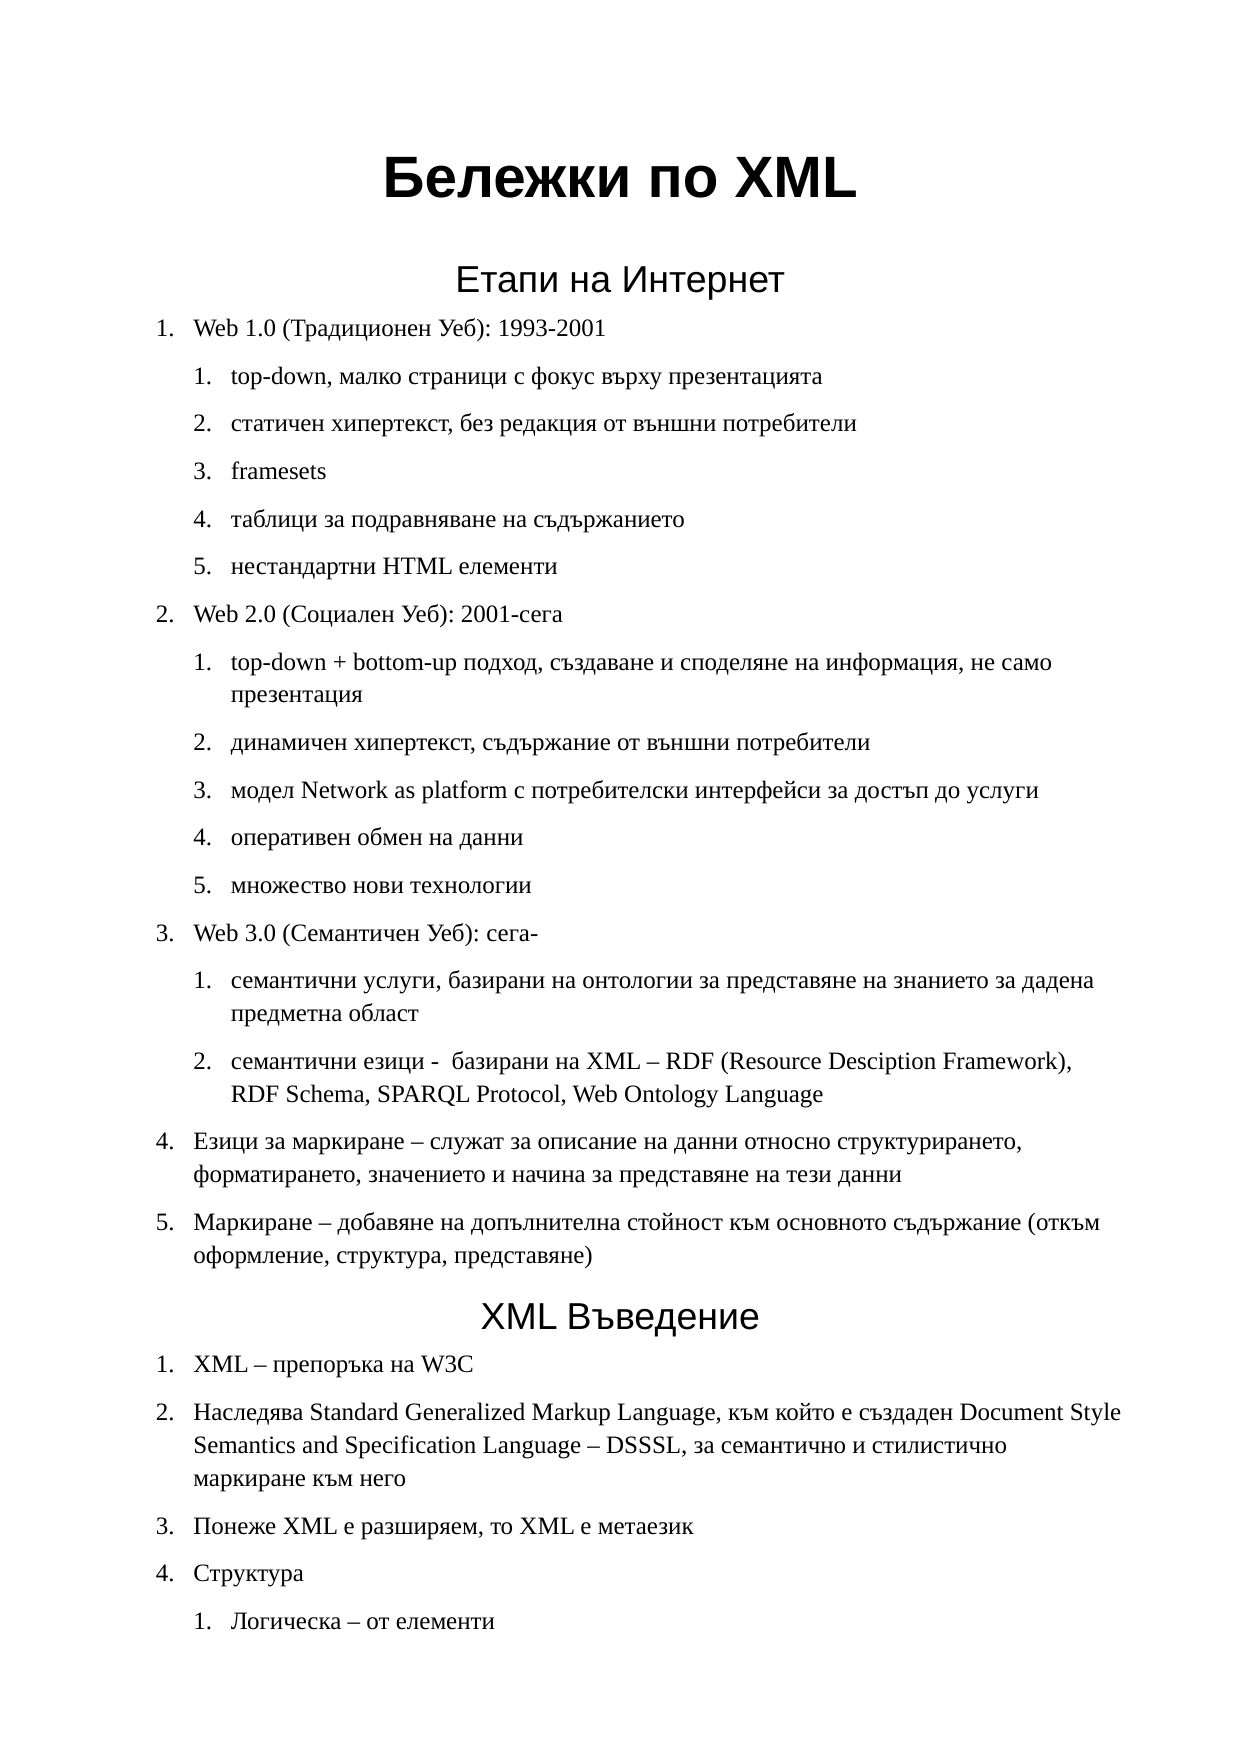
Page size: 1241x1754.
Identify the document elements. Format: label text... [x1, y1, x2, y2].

list Web 3.0 (Семантичен Уеб): сега- [156, 918, 1122, 946]
subtitle XML Въведение [118, 1294, 1122, 1337]
list семантични услуги, базирани на онтологии за представяне на знанието за дадена предметна област [193, 965, 1122, 1027]
list Web 2.0 (Социален Уеб): 2001-сега [156, 599, 1122, 628]
list Структура [156, 1558, 1122, 1587]
list top-down, малко страници с фокус върху презентацията [193, 361, 1122, 390]
list XML – препоръка на W3C [156, 1349, 1122, 1378]
list Web 1.0 (Традиционен Уеб): 1993-2001 [156, 313, 1122, 342]
list Езици за маркиране – служат за описание на данни относно структурирането, форматирането, значението и начина за представяне на тези данни [156, 1126, 1122, 1188]
list модел Network as platform с потребителски интерфейси за достъп до услуги [193, 775, 1122, 803]
list статичен хипертекст, без редакция от външни потребители [193, 408, 1122, 437]
list динамичен хипертекст, съдържание от външни потребители [193, 727, 1122, 756]
list Логическа – от елементи [193, 1606, 1122, 1635]
list Понеже XML е разширяем, то XML е метаезик [156, 1511, 1122, 1539]
list оперативен обмен на данни [193, 822, 1122, 851]
list множество нови технологии [193, 870, 1122, 899]
list Маркиране – добавяне на допълнителна стойност към основното съдържание (откъм оформление, структура, представяне) [156, 1207, 1122, 1269]
list Наследява Standard Generalized Markup Language, към който е създаден Document Style Semantics and Specification Language – DSSSL, за семантично и стилистично маркиране към него [156, 1397, 1122, 1492]
list нестандартни HTML елементи [193, 551, 1122, 580]
list top-down + bottom-up подход, създаване и споделяне на информация, не само презентация [193, 647, 1122, 708]
list framesets [193, 456, 1122, 485]
list таблици за подравняване на съдържанието [193, 504, 1122, 532]
list семантични езици - базирани на XML – RDF (Resource Desciption Framework), RDF Schema, SPARQL Protocol, Web Ontology Language [193, 1046, 1122, 1108]
subtitle Етапи на Интернет [118, 258, 1122, 301]
title Бележки по XML [118, 143, 1122, 210]
